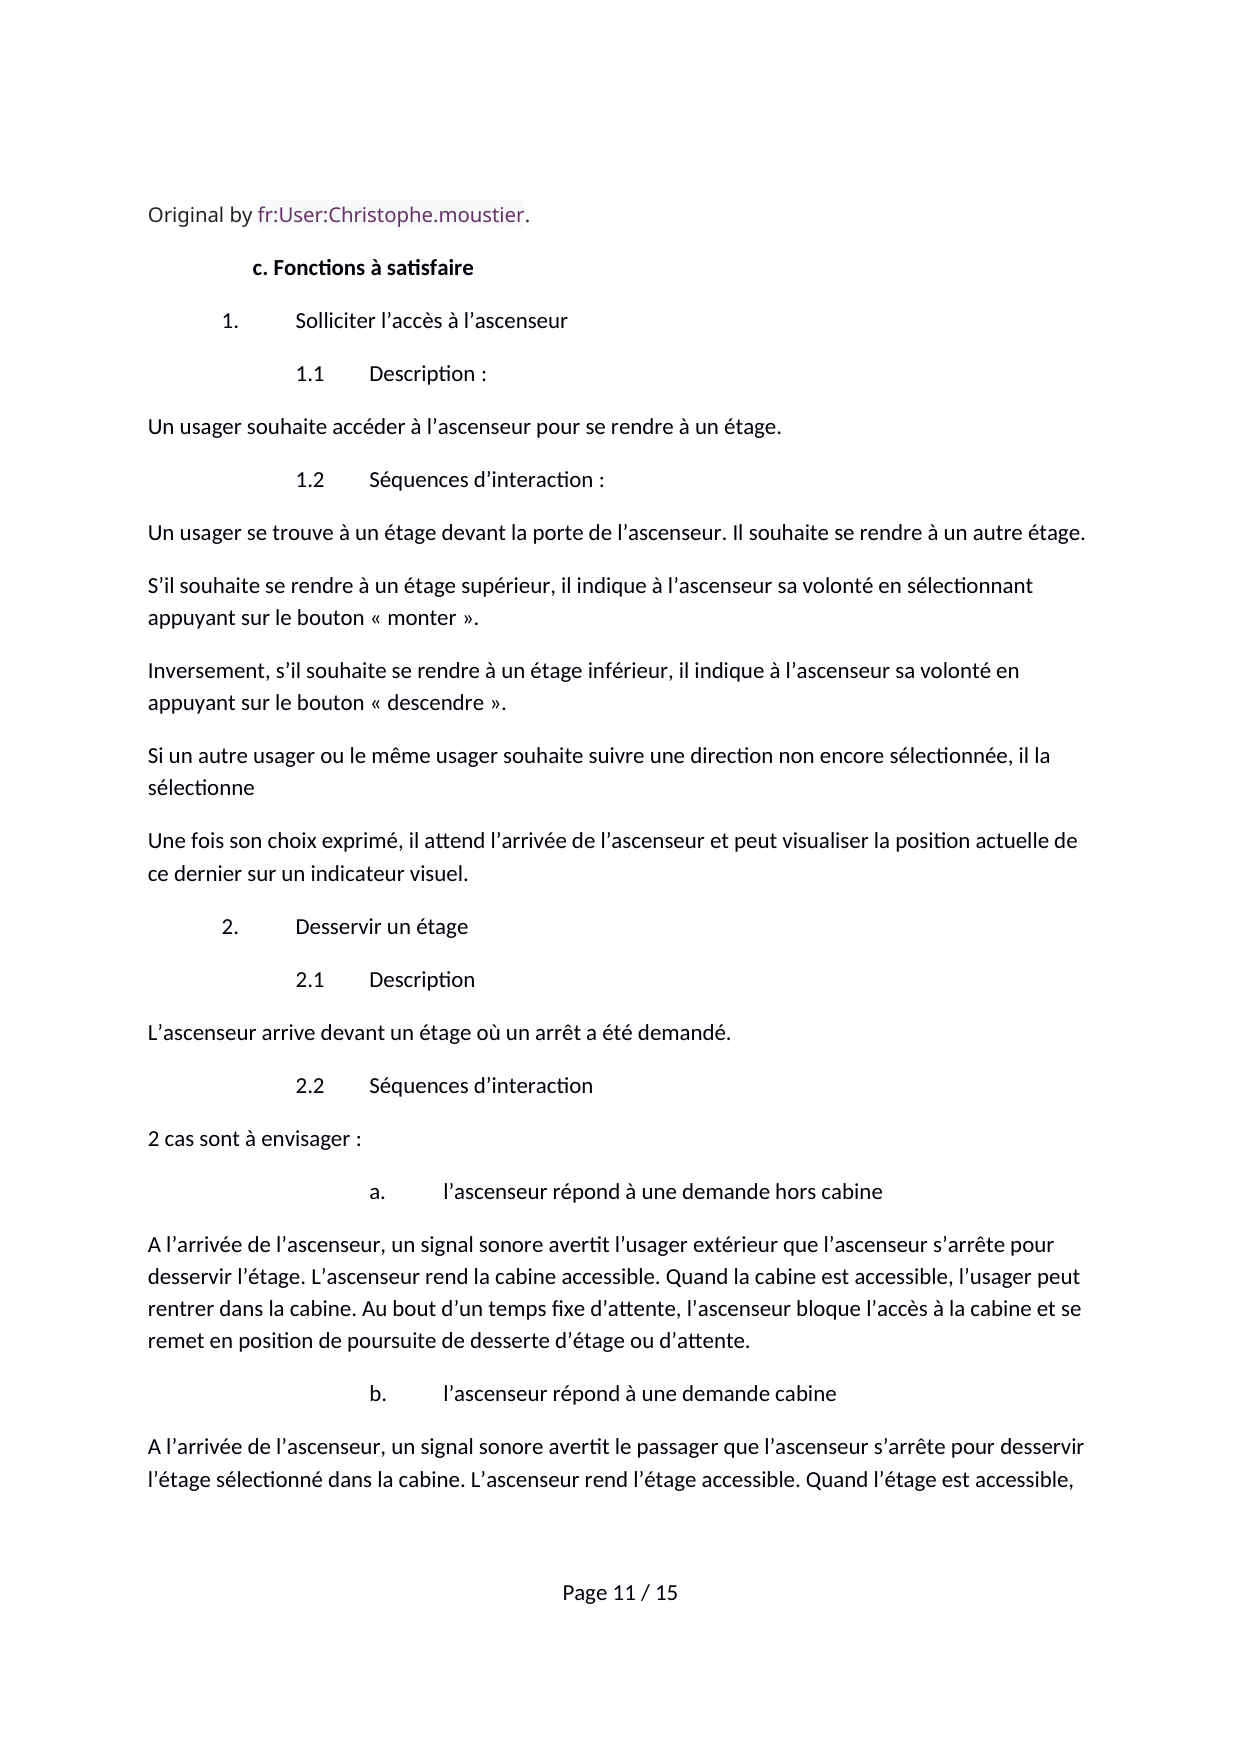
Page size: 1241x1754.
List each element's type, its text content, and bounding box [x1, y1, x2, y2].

text Un usager souhaite accéder à l’ascenseur pour se rendre à un étage. [148, 412, 1093, 440]
text 2.2 Séquences d’interaction [148, 1071, 1093, 1099]
text L’ascenseur arrive devant un étage où un arrêt a été demandé. [148, 1018, 1093, 1046]
text A l’arrivée de l’ascenseur, un signal sonore avertit l’usager extérieur que l’ascenseur s’arrête pour desservir l’étage. L’ascenseur rend la cabine accessible. Quand la cabine est accessible, l’usager peut rentrer dans la cabine. Au bout d’un temps fixe d’attente, l’ascenseur bloque l’accès à la cabine et se remet en position de poursuite de desserte d’étage ou d’attente. [148, 1230, 1093, 1354]
text 1. Solliciter l’accès à l’ascenseur [148, 306, 1093, 334]
text 2 cas sont à envisager : [148, 1124, 1093, 1152]
text Une fois son choix exprimé, il attend l’arrivée de l’ascenseur et peut visualiser la position actuelle de ce dernier sur un indicateur visuel. [148, 827, 1093, 887]
text a. l’ascenseur répond à une demande hors cabine [148, 1177, 1093, 1205]
text b. l’ascenseur répond à une demande cabine [148, 1379, 1093, 1407]
text Si un autre usager ou le même usager souhaite suivre une direction non encore sélectionnée, il la sélectionne [148, 741, 1093, 802]
text 1.2 Séquences d’interaction : [148, 465, 1093, 493]
text A l’arrivée de l’ascenseur, un signal sonore avertit le passager que l’ascenseur s’arrête pour desservir l’étage sélectionné dans la cabine. L’ascenseur rend l’étage accessible. Quand l’étage est accessible, [148, 1432, 1093, 1493]
text Un usager se trouve à un étage devant la porte de l’ascenseur. Il souhaite se rendre à un autre étage. [148, 518, 1093, 546]
text S’il souhaite se rendre à un étage supérieur, il indique à l’ascenseur sa volonté en sélectionnant appuyant sur le bouton « monter ». [148, 571, 1093, 631]
text c. Fonctions à satisfaire [148, 253, 1093, 281]
text 2.1 Description [148, 965, 1093, 993]
text Inversement, s’il souhaite se rendre à un étage inférieur, il indique à l’ascenseur sa volonté en appuyant sur le bouton « descendre ». [148, 656, 1093, 716]
text 1.1 Description : [148, 359, 1093, 387]
text 2. Desservir un étage [148, 912, 1093, 940]
text Original by fr:User:Christophe.moustier. [148, 200, 1093, 228]
